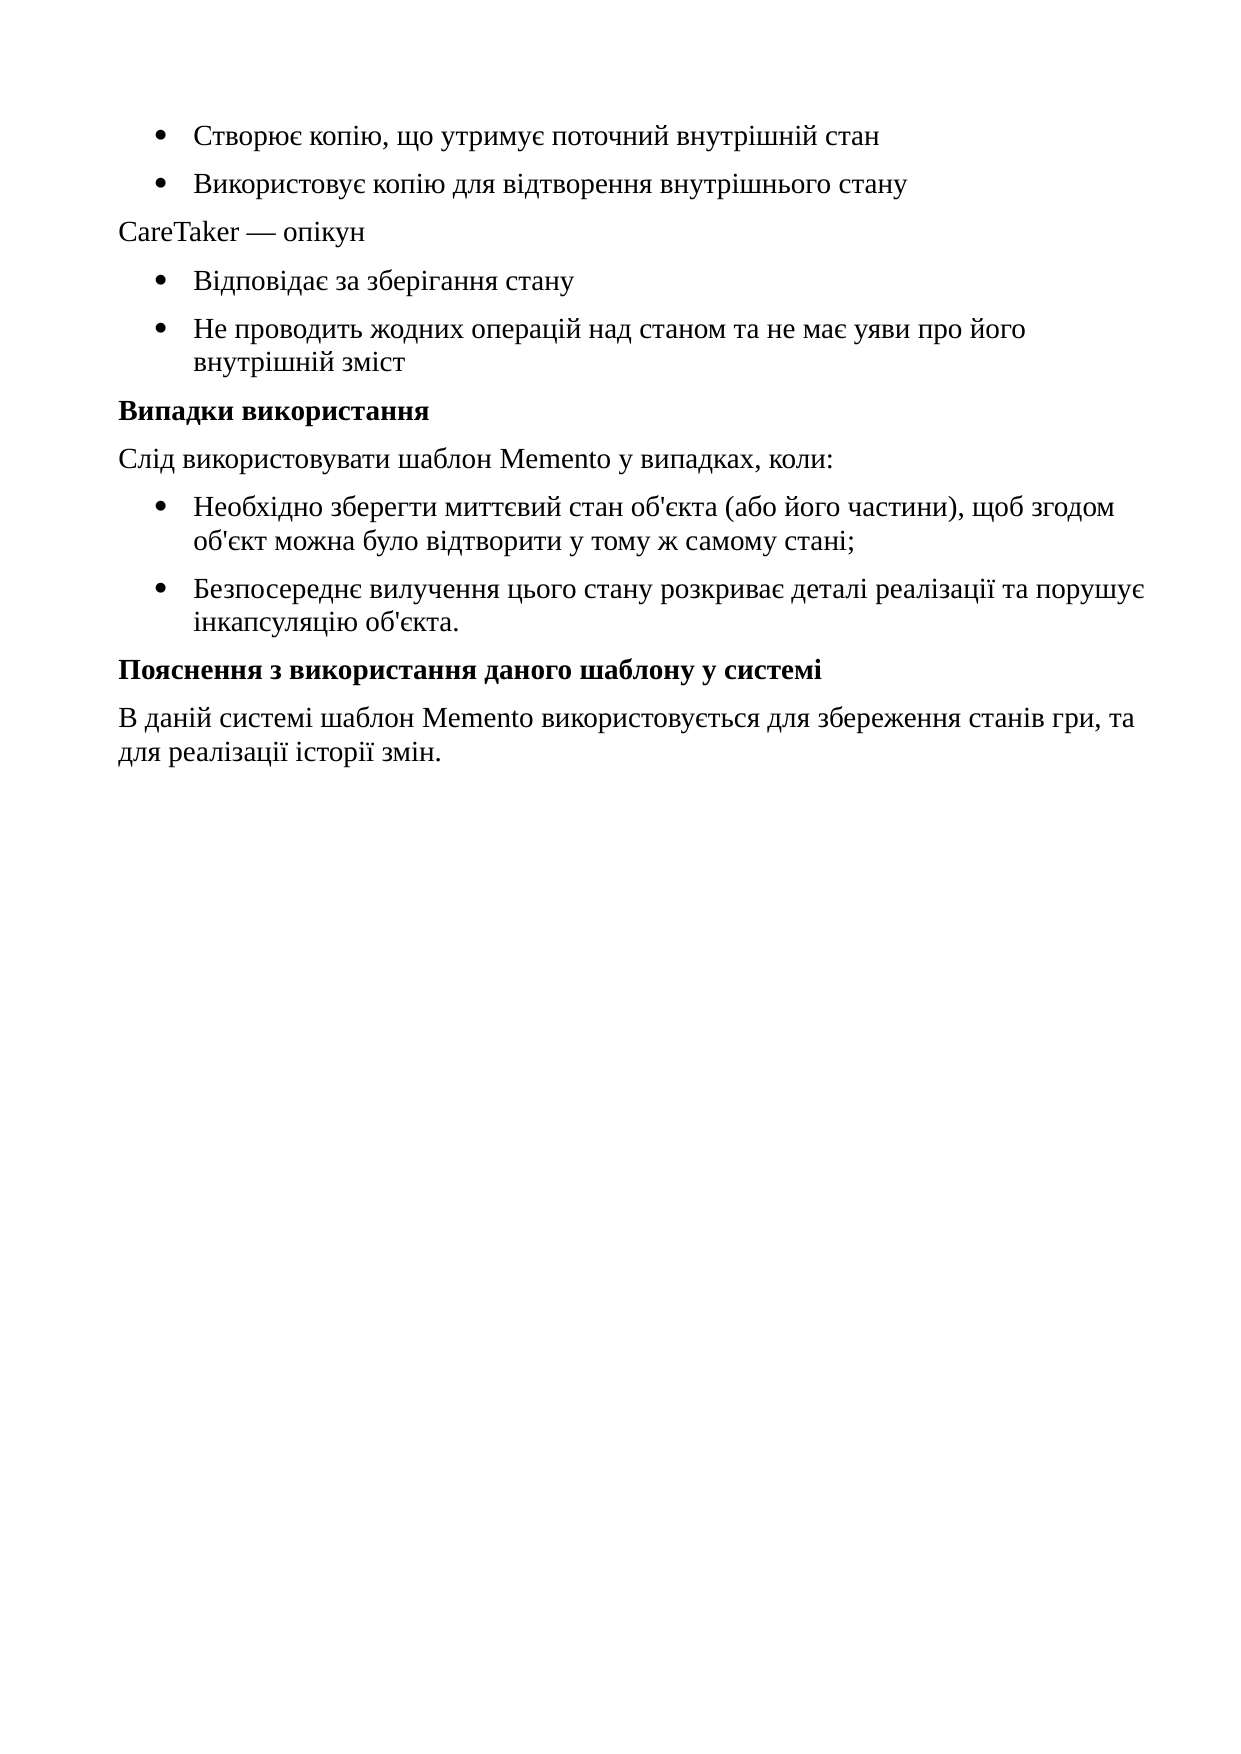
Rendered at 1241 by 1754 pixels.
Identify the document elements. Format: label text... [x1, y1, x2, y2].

text Випадки використання [118, 393, 1152, 426]
list Безпосереднє вилучення цього стану розкриває деталі реалізації та порушує інкапсуляцію об'єкта. [156, 571, 1152, 638]
list Відповідає за зберігання стану [156, 263, 1152, 296]
text В даній системі шаблон Memento використовується для збереження станів гри, та для реалізації історії змін. [118, 701, 1152, 768]
list Не проводить жодних операцій над станом та не має уяви про його внутрішній зміст [156, 311, 1152, 378]
list Використовує копію для відтворення внутрішнього стану [156, 166, 1152, 200]
list Необхідно зберегти миттєвий стан об'єкта (або його частини), щоб згодом об'єкт можна було відтворити у тому ж самому стані; [156, 489, 1152, 556]
list Створює копію, що утримує поточний внутрішній стан [156, 118, 1152, 152]
text Пояснення з використання даного шаблону у системі [118, 652, 1152, 686]
text CareTaker — опікун [118, 214, 1152, 248]
text Слід використовувати шаблон Memento у випадках, коли: [118, 441, 1152, 474]
